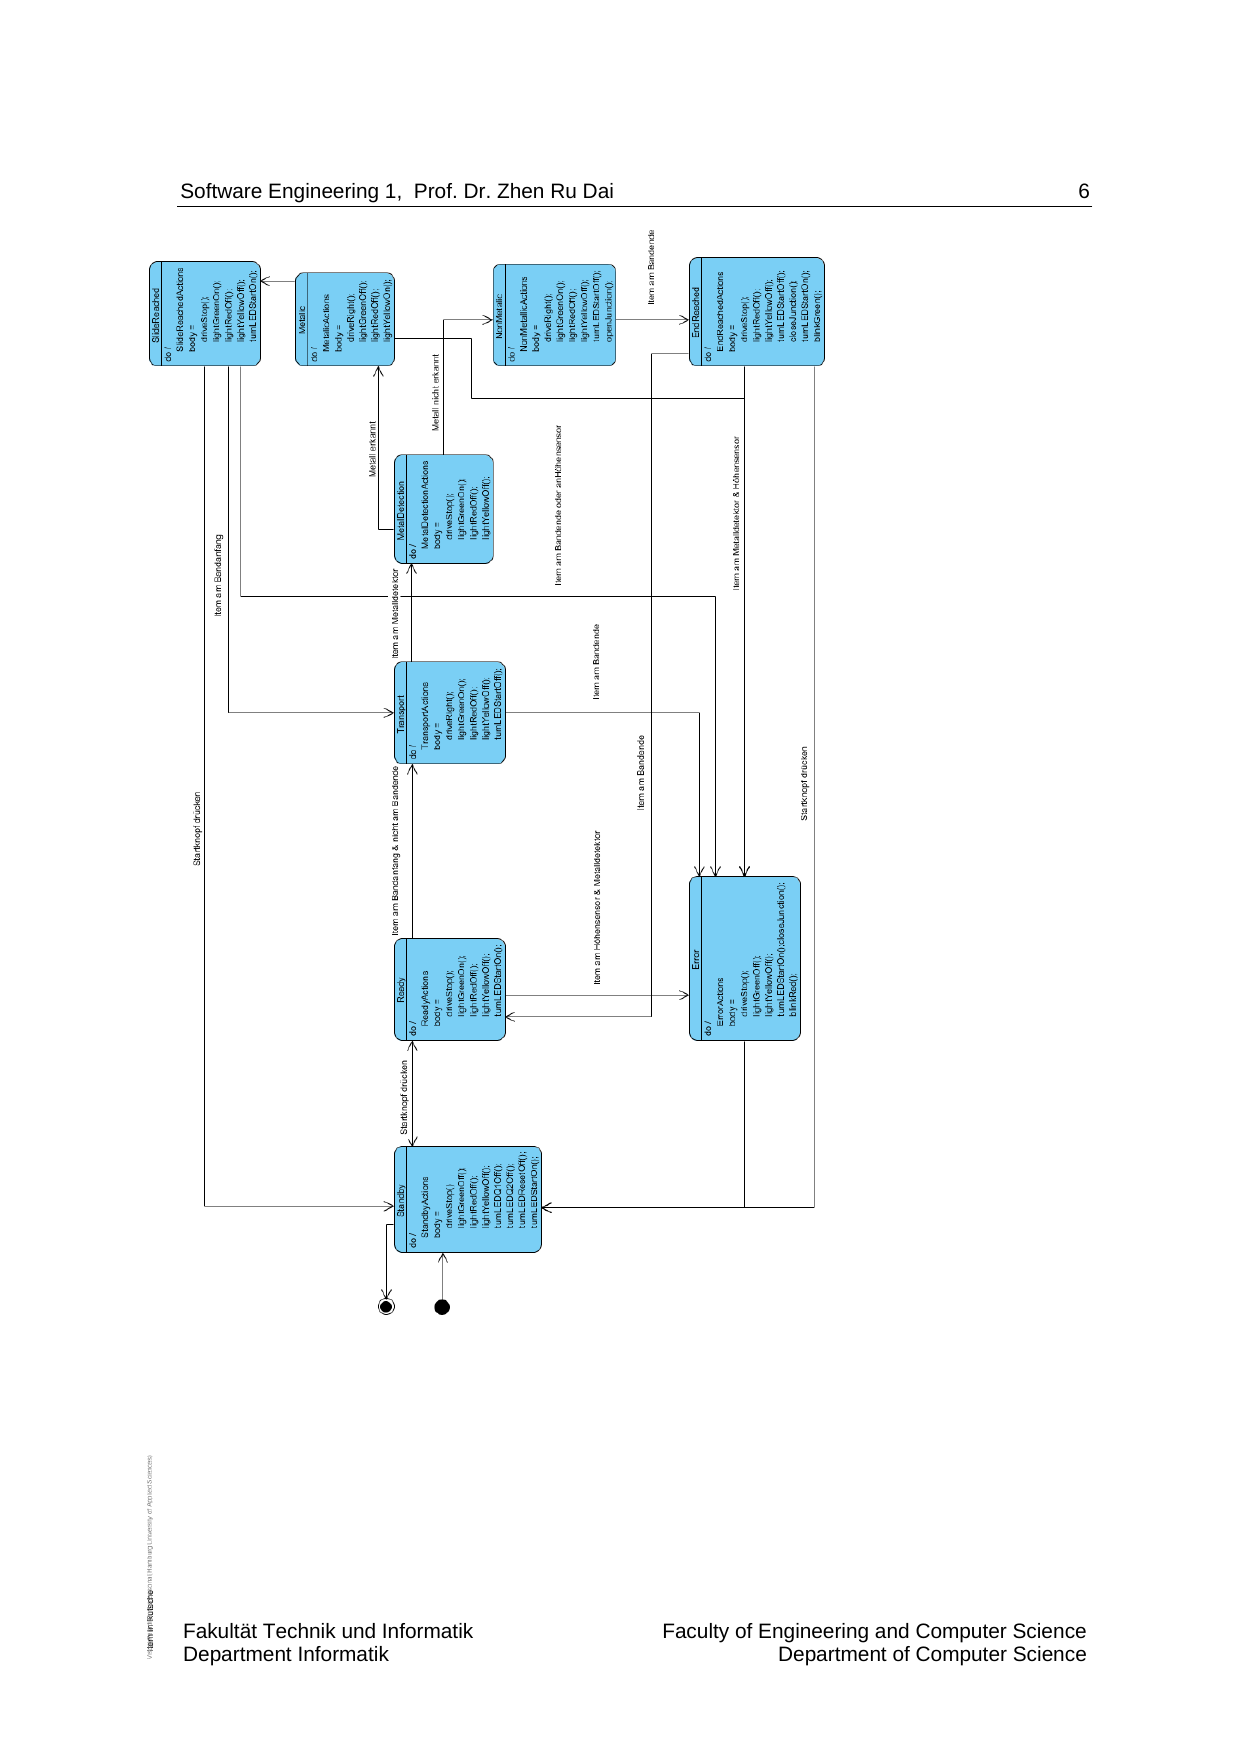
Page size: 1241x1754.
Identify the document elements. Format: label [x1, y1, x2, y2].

picture [143, 218, 827, 1659]
